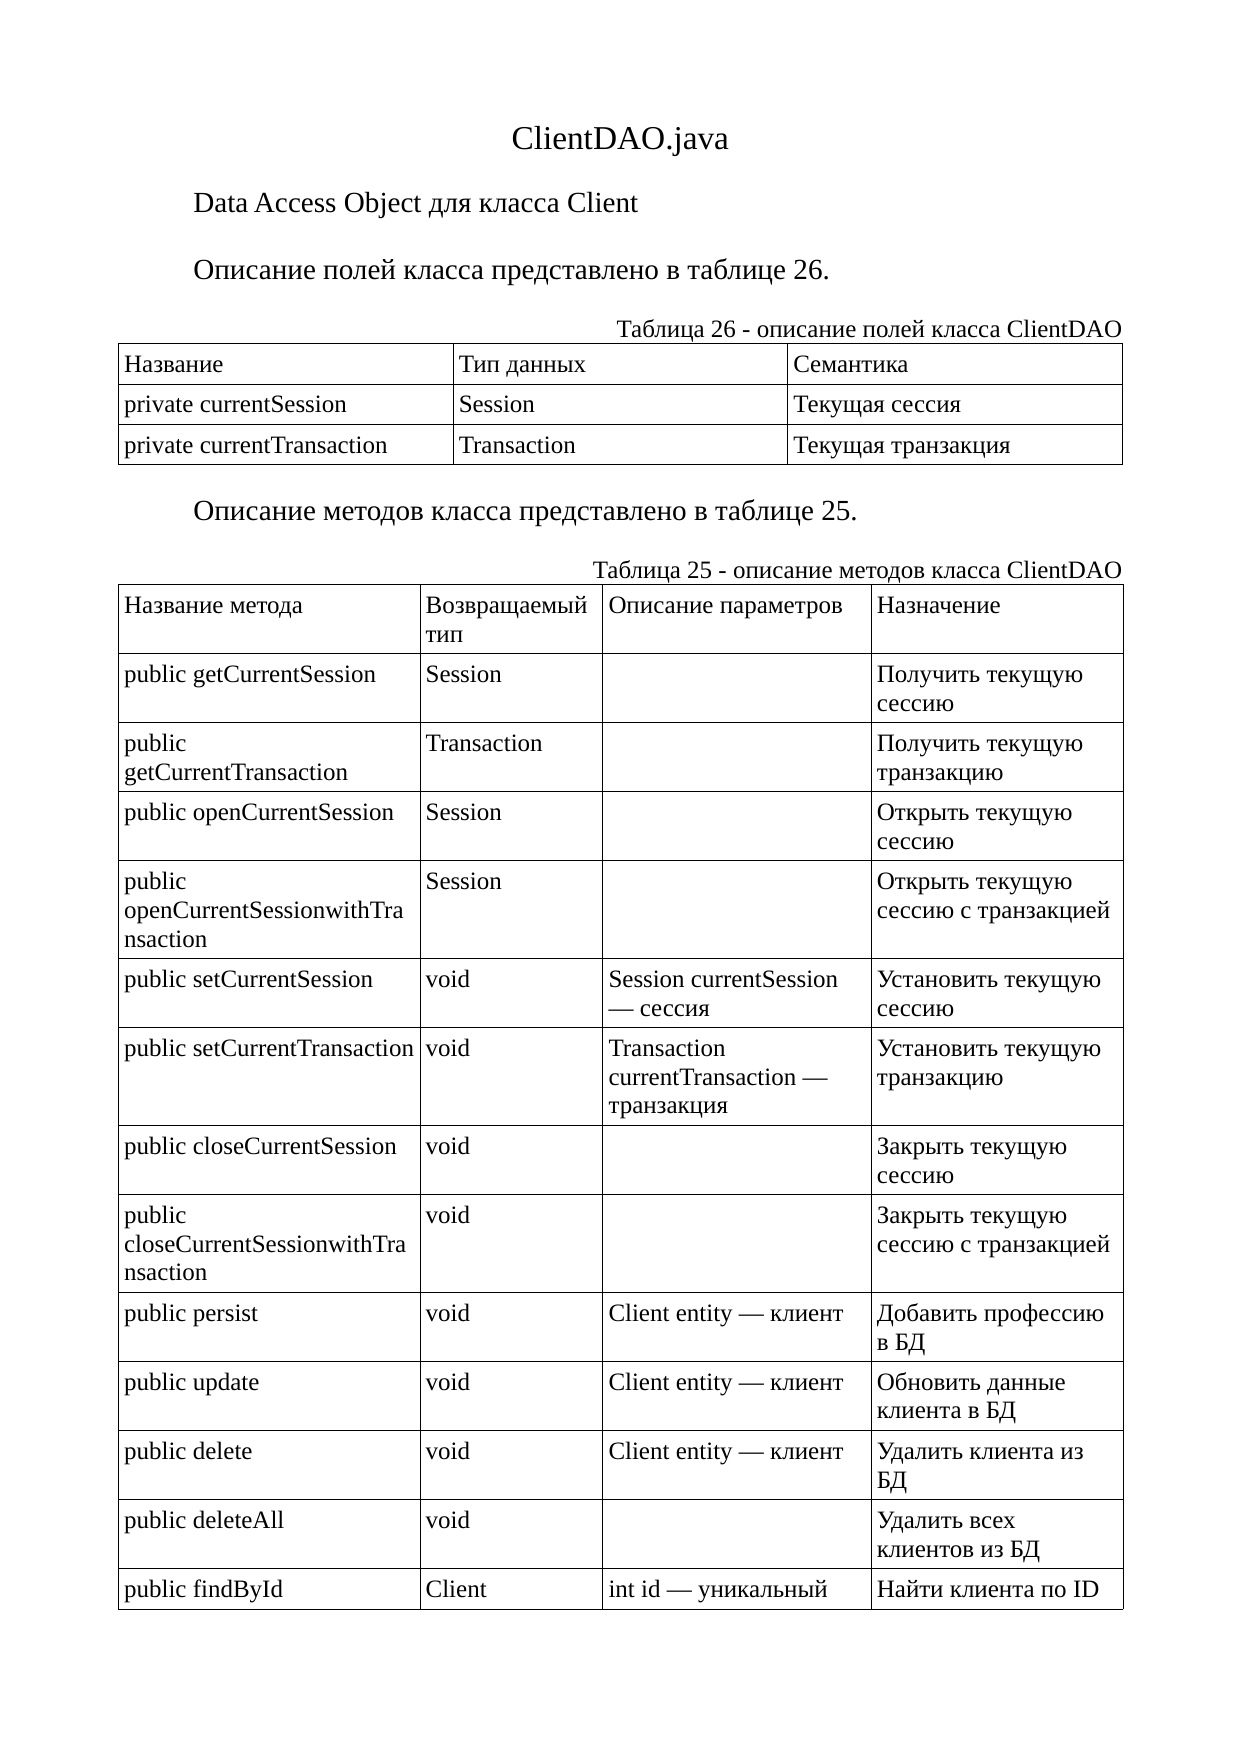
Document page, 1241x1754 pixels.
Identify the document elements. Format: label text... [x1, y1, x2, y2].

table_header Описание параметров [603, 585, 871, 653]
table_cell Session [421, 792, 602, 860]
table_cell Transaction [421, 723, 602, 791]
table_header Название метода [119, 585, 420, 653]
table_cell void [421, 1431, 602, 1499]
table_cell Transaction currentTransaction — транзакция [603, 1028, 871, 1125]
table_cell public deleteAll [119, 1500, 420, 1568]
table_cell [603, 1126, 871, 1194]
table_cell Установить текущую сессию [872, 959, 1123, 1027]
table_cell Закрыть текущую сессию [872, 1126, 1123, 1194]
table_cell public openCurrentSession [119, 792, 420, 860]
text Data Access Object для класса Client [118, 185, 1122, 219]
table_cell public update [119, 1362, 420, 1430]
table_cell void [421, 1293, 602, 1361]
table_cell Удалить всех клиентов из БД [872, 1500, 1123, 1568]
table_cell private currentTransaction [119, 425, 453, 464]
table_cell Получить текущую транзакцию [872, 723, 1123, 791]
table_header Семантика [788, 344, 1122, 384]
table_cell void [421, 1362, 602, 1430]
table_cell void [421, 1028, 602, 1125]
table_cell public getCurrentTransaction [119, 723, 420, 791]
table_cell [603, 654, 871, 722]
text ClientDAO.java [118, 118, 1122, 156]
text Описание полей класса представлено в таблице 26. [118, 252, 1122, 286]
text Таблица 25 - описание методов класса ClientDAO [118, 555, 1122, 584]
text Описание методов класса представлено в таблице 25. [118, 493, 1122, 527]
table_cell Текущая сессия [788, 385, 1122, 424]
table_cell public persist [119, 1293, 420, 1361]
table_cell void [421, 959, 602, 1027]
table_cell int id — уникальный [603, 1569, 871, 1608]
table_cell public setCurrentTransaction [119, 1028, 420, 1125]
table_header Возвращаемый тип [421, 585, 602, 653]
table_cell public findById [119, 1569, 420, 1608]
text Таблица 26 - описание полей класса ClientDAO [118, 314, 1122, 343]
table_cell Client entity — клиент [603, 1362, 871, 1430]
table_header Название [119, 344, 453, 384]
table_cell Получить текущую сессию [872, 654, 1123, 722]
table_cell Client entity — клиент [603, 1293, 871, 1361]
table_cell [603, 1195, 871, 1292]
table_cell Установить текущую транзакцию [872, 1028, 1123, 1125]
table_cell Найти клиента по ID [872, 1569, 1123, 1608]
table_cell void [421, 1195, 602, 1292]
table_cell Session [454, 385, 787, 424]
table_cell Удалить клиента из БД [872, 1431, 1123, 1499]
table_cell Текущая транзакция [788, 425, 1122, 464]
table_cell public closeCurrentSessionwithTransaction [119, 1195, 420, 1292]
table_cell void [421, 1500, 602, 1568]
table_cell public closeCurrentSession [119, 1126, 420, 1194]
table_cell private currentSession [119, 385, 453, 424]
table_header Назначение [872, 585, 1123, 653]
table_cell Добавить профессию в БД [872, 1293, 1123, 1361]
table_cell Открыть текущую сессию [872, 792, 1123, 860]
table_header Тип данных [454, 344, 787, 384]
table_cell Transaction [454, 425, 787, 464]
table_cell public openCurrentSessionwithTransaction [119, 861, 420, 958]
table_cell Client [421, 1569, 602, 1608]
table_cell Session [421, 861, 602, 958]
table_cell Session [421, 654, 602, 722]
table_cell Закрыть текущую сессию с транзакцией [872, 1195, 1123, 1292]
table_cell Session currentSession — сессия [603, 959, 871, 1027]
table_cell Client entity — клиент [603, 1431, 871, 1499]
table_cell void [421, 1126, 602, 1194]
table_cell [603, 792, 871, 860]
table_cell public delete [119, 1431, 420, 1499]
table_cell [603, 1500, 871, 1568]
table_cell public setCurrentSession [119, 959, 420, 1027]
table_cell public getCurrentSession [119, 654, 420, 722]
table_cell [603, 723, 871, 791]
table_cell [603, 861, 871, 958]
table_cell Обновить данные клиента в БД [872, 1362, 1123, 1430]
table_cell Открыть текущую сессию с транзакцией [872, 861, 1123, 958]
